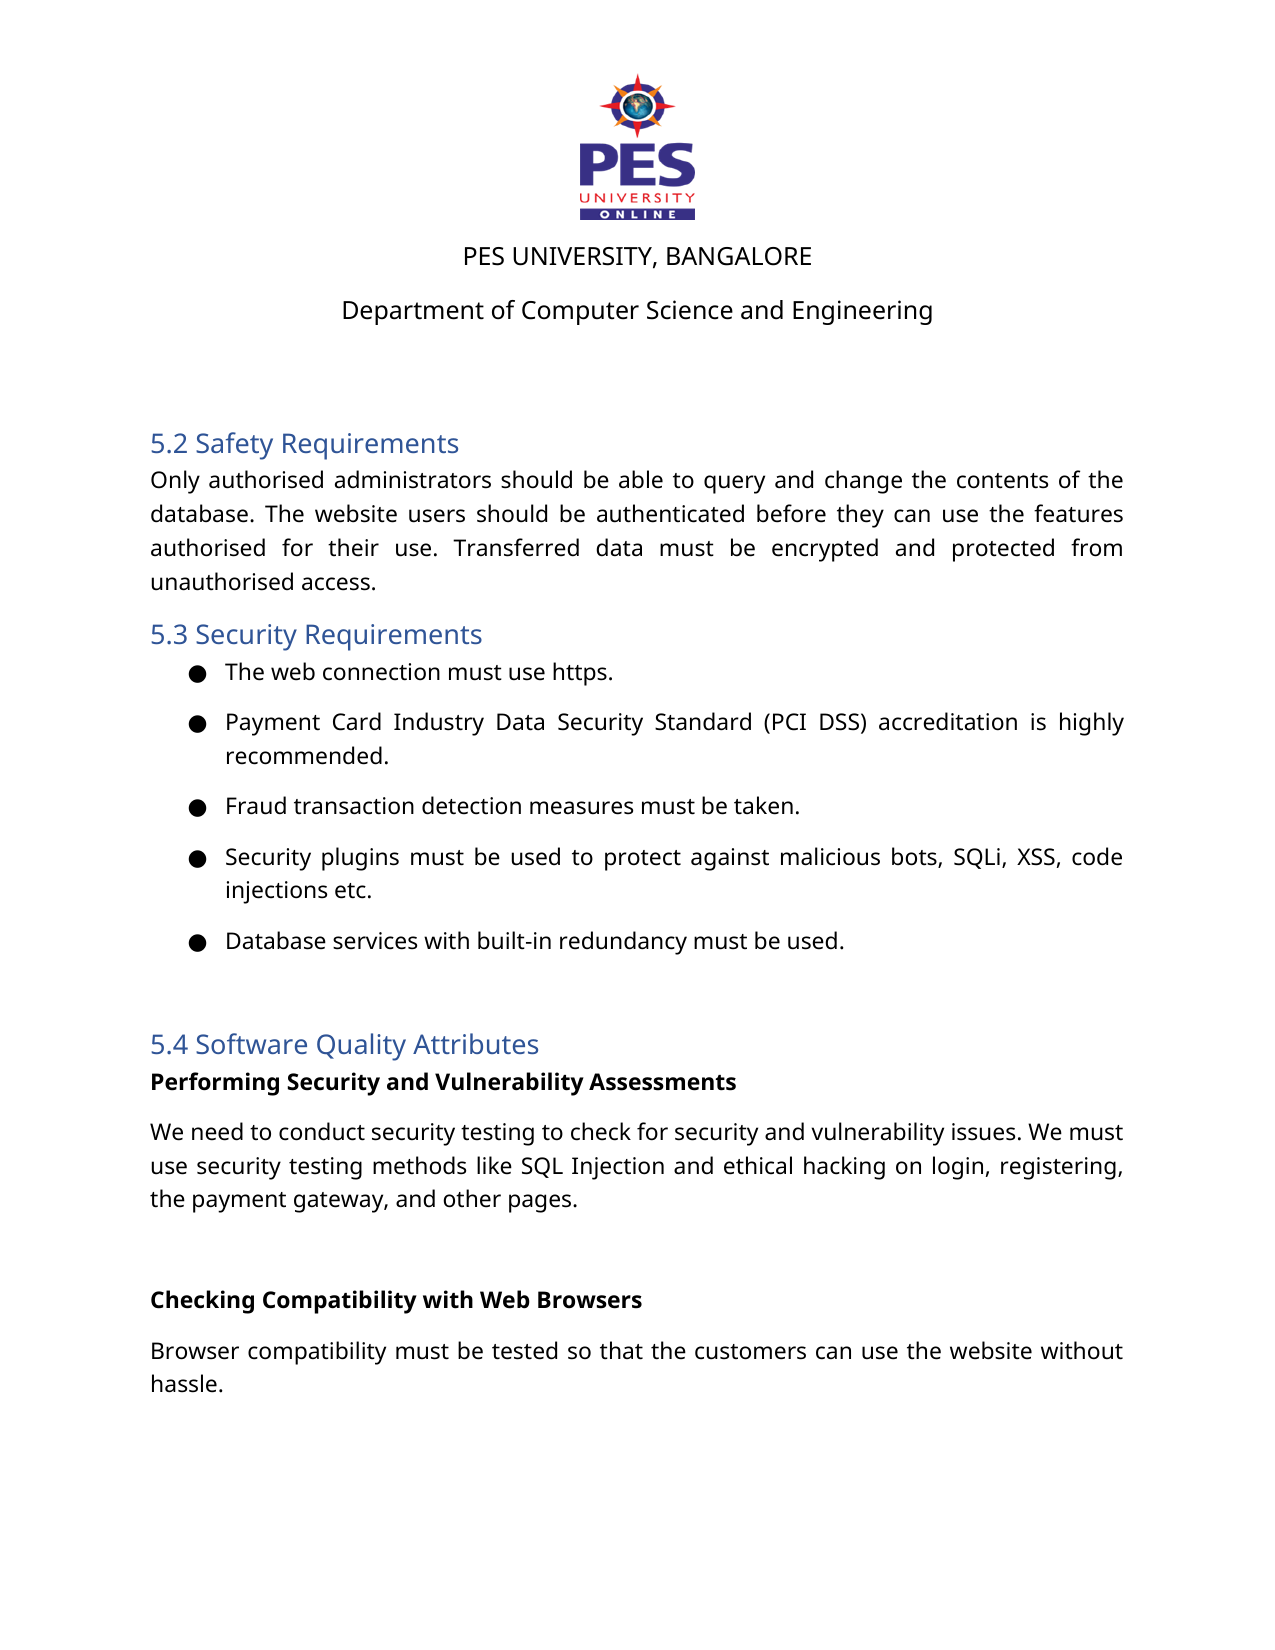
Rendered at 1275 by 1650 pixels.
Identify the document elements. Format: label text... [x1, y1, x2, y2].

subtitle Security plugins must be used to protect against malicious bots, SQLi, XSS, code injections etc. [187, 841, 1125, 906]
picture [580, 73, 695, 220]
subtitle 5.3 Security Requirements [150, 616, 1125, 653]
subtitle Checking Compatibility with Web Browsers [150, 1284, 1125, 1315]
subtitle Payment Card Industry Data Security Standard (PCI DSS) accreditation is highly recommended. [187, 706, 1125, 771]
subtitle 5.2 Safety Requirements [150, 424, 1125, 461]
subtitle Performing Security and Vulnerability Assessments [150, 1065, 1125, 1097]
subtitle We need to conduct security testing to check for security and vulnerability issues. We must use security testing methods like SQL Injection and ethical hacking on login, registering, the payment gateway, and other pages. [150, 1116, 1125, 1214]
subtitle The web connection must use https. [187, 656, 1125, 687]
subtitle Database services with built-in redundancy must be used. [187, 925, 1125, 956]
subtitle Browser compatibility must be tested so that the customers can use the website without hassle. [150, 1334, 1125, 1399]
subtitle Fraud transaction detection measures must be taken. [187, 790, 1125, 821]
subtitle 5.4 Software Quality Attributes [150, 1026, 1125, 1062]
subtitle Only authorised administrators should be able to query and change the contents of the database. The website users should be authenticated before they can use the features authorised for their use. Transferred data must be encrypted and protected from unauthorised access. [150, 464, 1125, 597]
